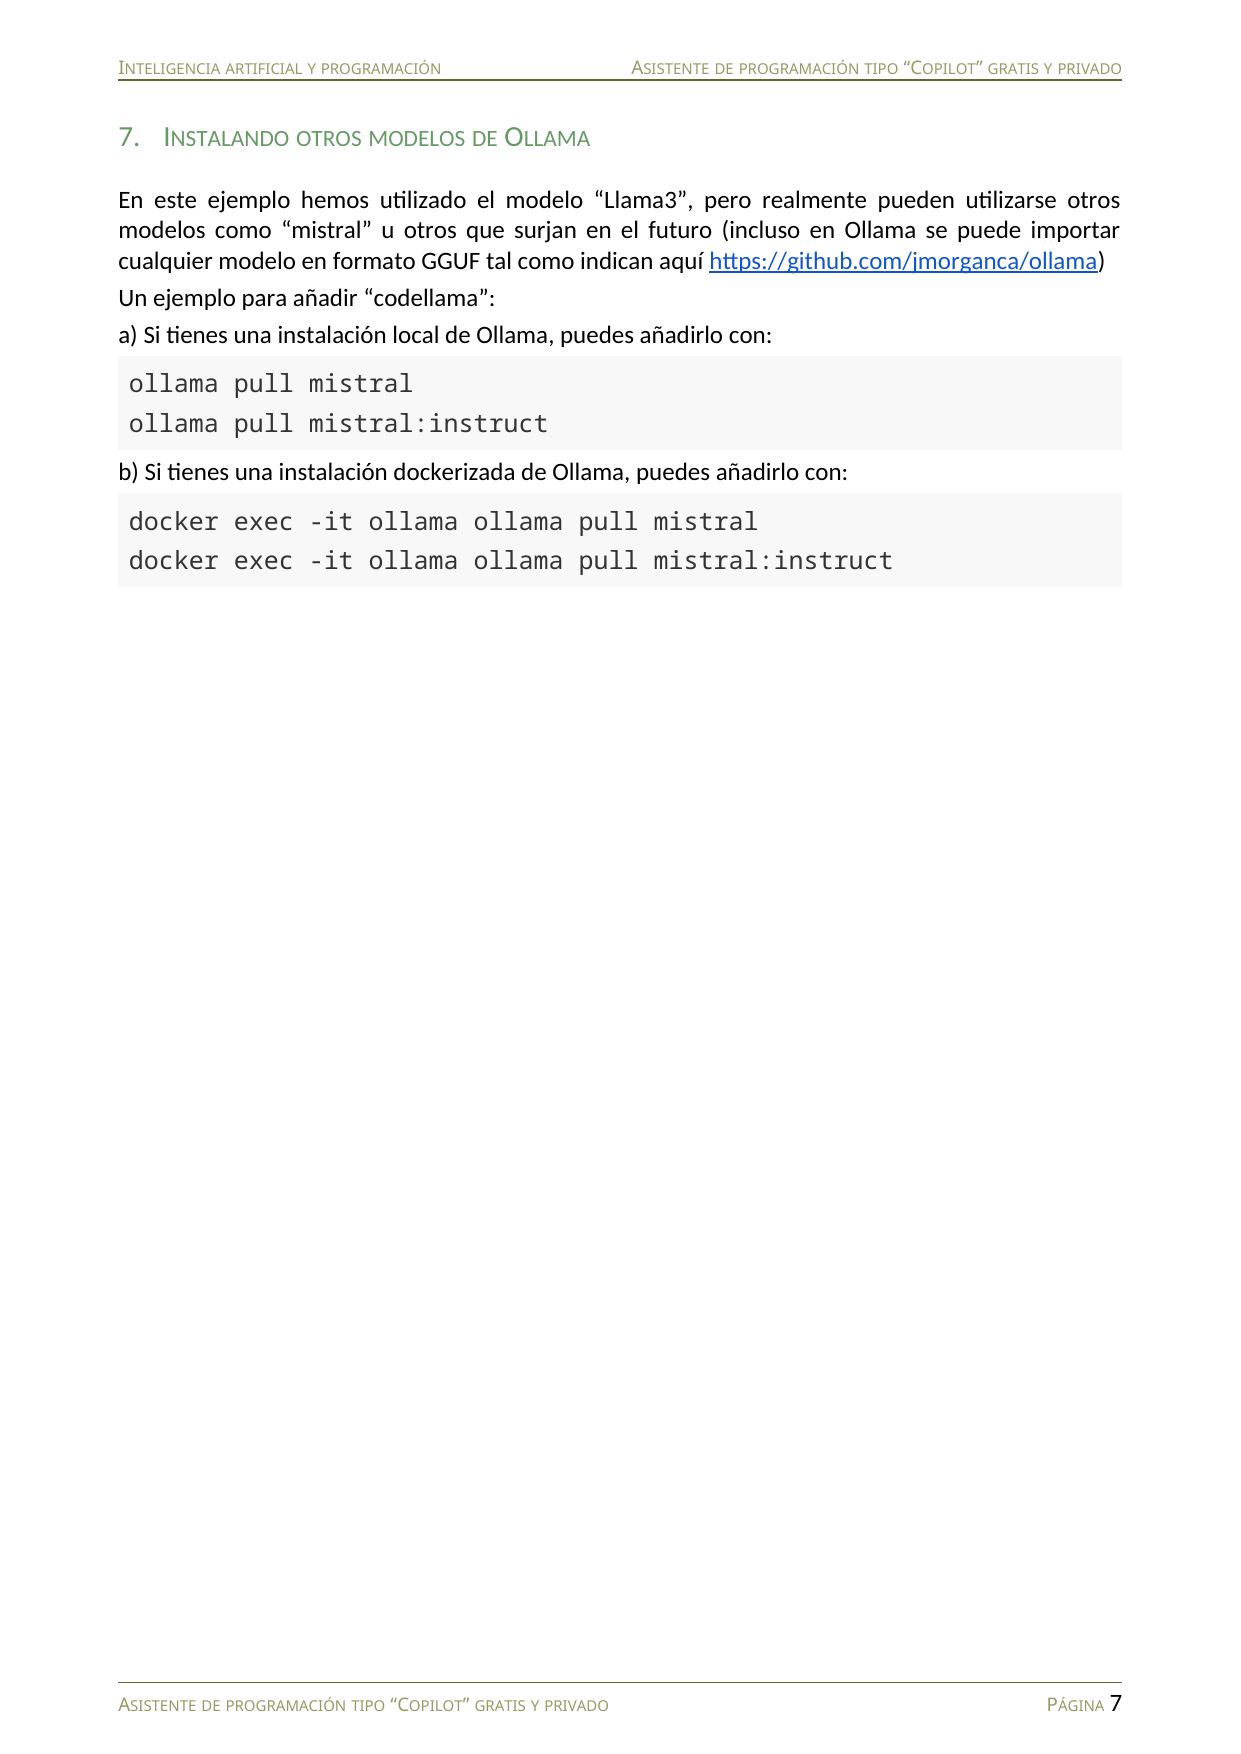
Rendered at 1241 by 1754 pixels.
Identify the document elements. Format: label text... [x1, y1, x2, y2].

text a) Si tienes una instalación local de Ollama, puedes añadirlo con: [118, 319, 1122, 349]
text En este ejemplo hemos utilizado el modelo “Llama3”, pero realmente pueden utilizarse otros modelos como “mistral” u otros que surjan en el futuro (incluso en Ollama se puede importar cualquier modelo en formato GGUF tal como indican aquí https://github.com/jmorganca/ollama) [118, 184, 1122, 275]
text Un ejemplo para añadir “codellama”: [118, 282, 1122, 312]
subtitle Instalando otros modelos de Ollama [118, 118, 1122, 154]
table_header ollama pull mistral ollama pull mistral:instruct [118, 356, 1122, 450]
text b) Si tienes una instalación dockerizada de Ollama, puedes añadirlo con: [118, 456, 1122, 486]
table_header docker exec -it ollama ollama pull mistral docker exec -it ollama ollama pull mistral:instruct [118, 493, 1122, 587]
